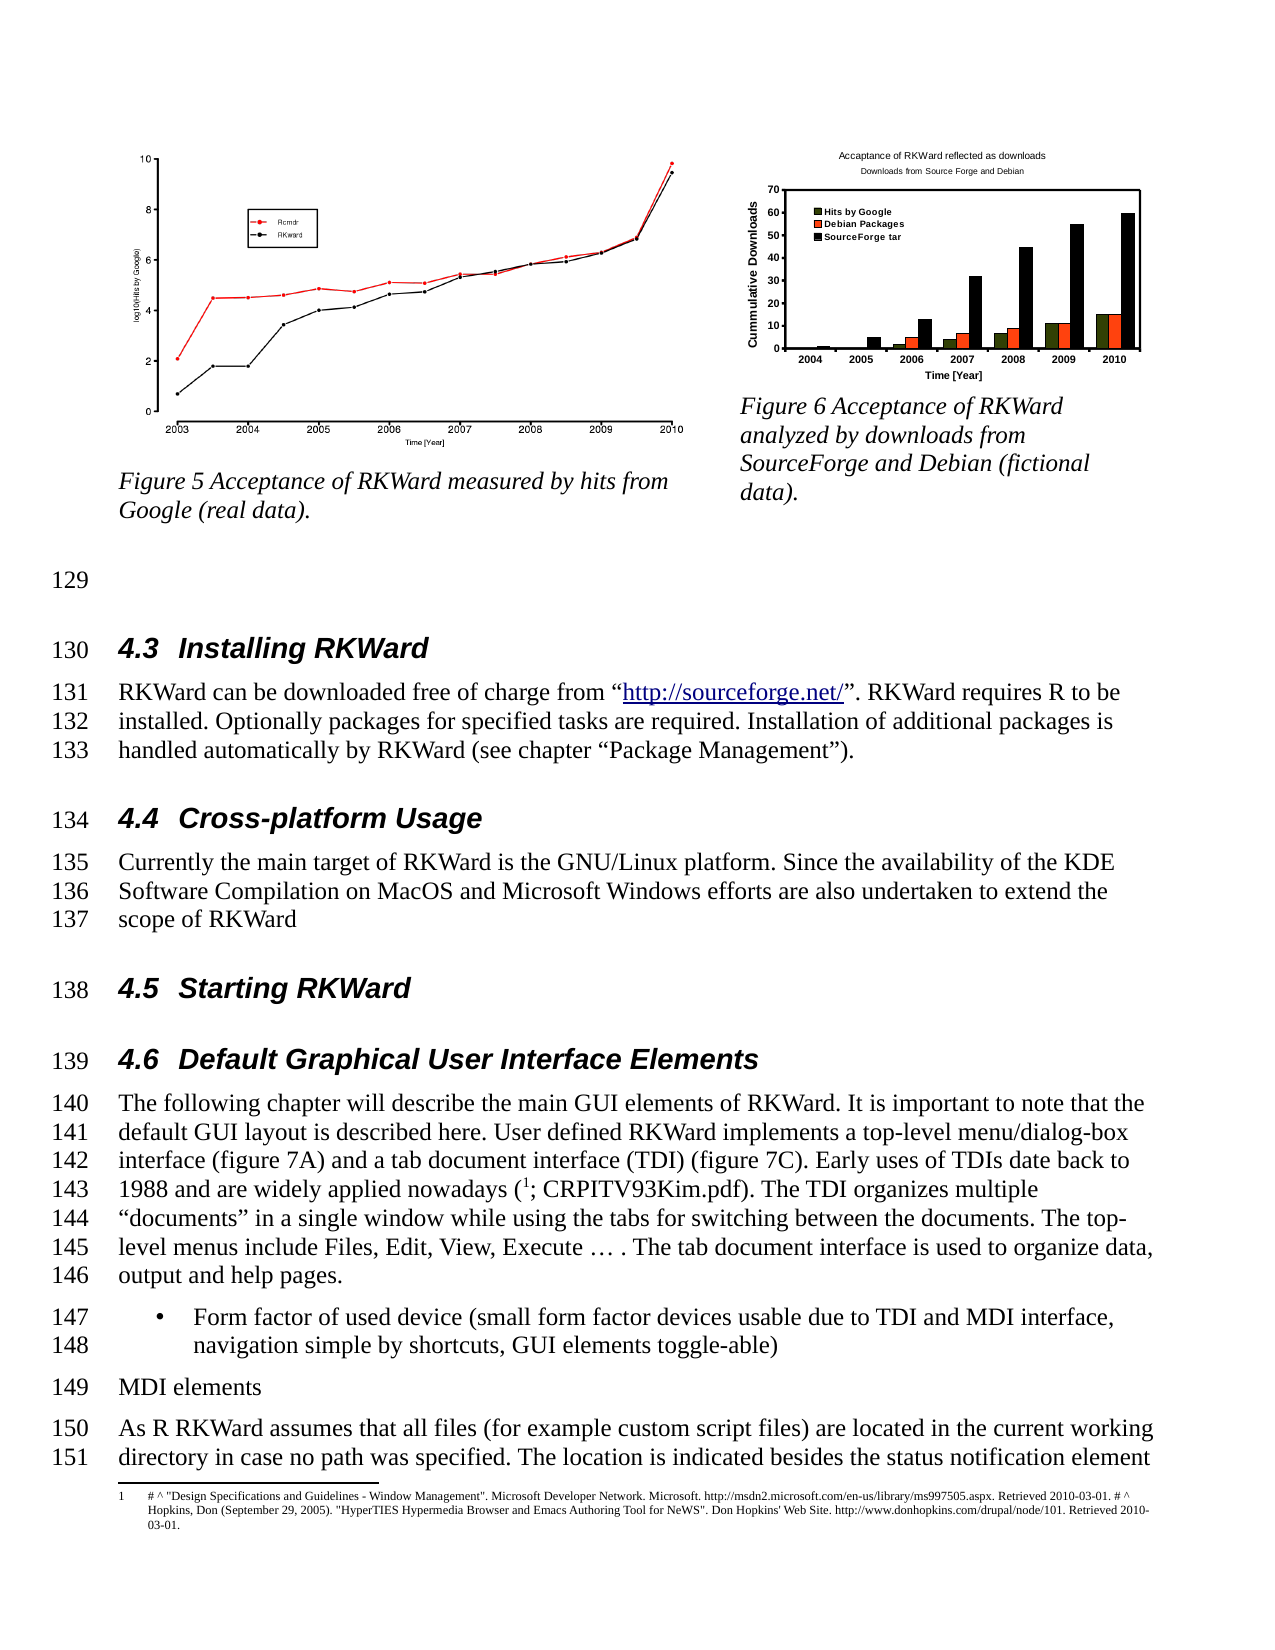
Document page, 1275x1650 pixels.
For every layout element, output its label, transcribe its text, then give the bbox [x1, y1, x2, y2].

text Figure 6 Acceptance of RKWard analyzed by downloads from SourceForge and Debian (fictional data). [740, 157, 1145, 506]
text Currently the main target of RKWard is the GNU/Linux platform. Since the availability of the KDE Software Compilation on MacOS and Microsoft Windows efforts are also undertaken to extend the scope of RKWard [118, 847, 1157, 933]
text # ^ "Design Specifications and Guidelines - Window Management". Microsoft Developer Network. Microsoft. http://msdn2.microsoft.com/en-us/library/ms997505.aspx. Retrieved 2010-03-01. # ^ Hopkins, Don (September 29, 2005). "HyperTIES Hypermedia Browser and Emacs Authoring Tool for NeWS". Don Hopkins' Web Site. http://www.donhopkins.com/drupal/node/101. Retrieved 2010-03-01. [118, 1489, 1157, 1532]
subtitle Installing RKWard [118, 631, 1157, 665]
text MDI elements [118, 1372, 1157, 1400]
text Figure 5 Acceptance of RKWard measured by hits from Google (real data). [118, 467, 718, 524]
list Form factor of used device (small form factor devices usable due to TDI and MDI interface, navigation simple by shortcuts, GUI elements toggle-able) [156, 1302, 1157, 1359]
text RKWard can be downloaded free of charge from “http://sourceforge.net/”. RKWard requires R to be installed. Optionally packages for specified tasks are required. Installation of additional packages is handled automatically by RKWard (see chapter “Package Management”). [118, 677, 1157, 763]
subtitle Default Graphical User Interface Elements [118, 1042, 1157, 1075]
subtitle Cross-platform Usage [118, 801, 1157, 834]
picture [118, 109, 719, 467]
text As R RKWard assumes that all files (for example custom script files) are located in the current working directory in case no path was specified. The location is indicated besides the status notification element [118, 1413, 1157, 1470]
subtitle Starting RKWard [118, 971, 1157, 1004]
text The following chapter will describe the main GUI elements of RKWard. It is important to note that the default GUI layout is described here. User defined RKWard implements a top-level menu/dialog-box interface (figure 7A) and a tab document interface (TDI) (figure 7C). Early uses of TDIs date back to 1988 and are widely applied nowadays (; CRPITV93Kim.pdf). The TDI organizes multiple “documents” in a single window while using the tabs for switching between the documents. The top-level menus include Files, Edit, View, Execute … . The tab document interface is used to organize data, output and help pages. [118, 1088, 1157, 1289]
